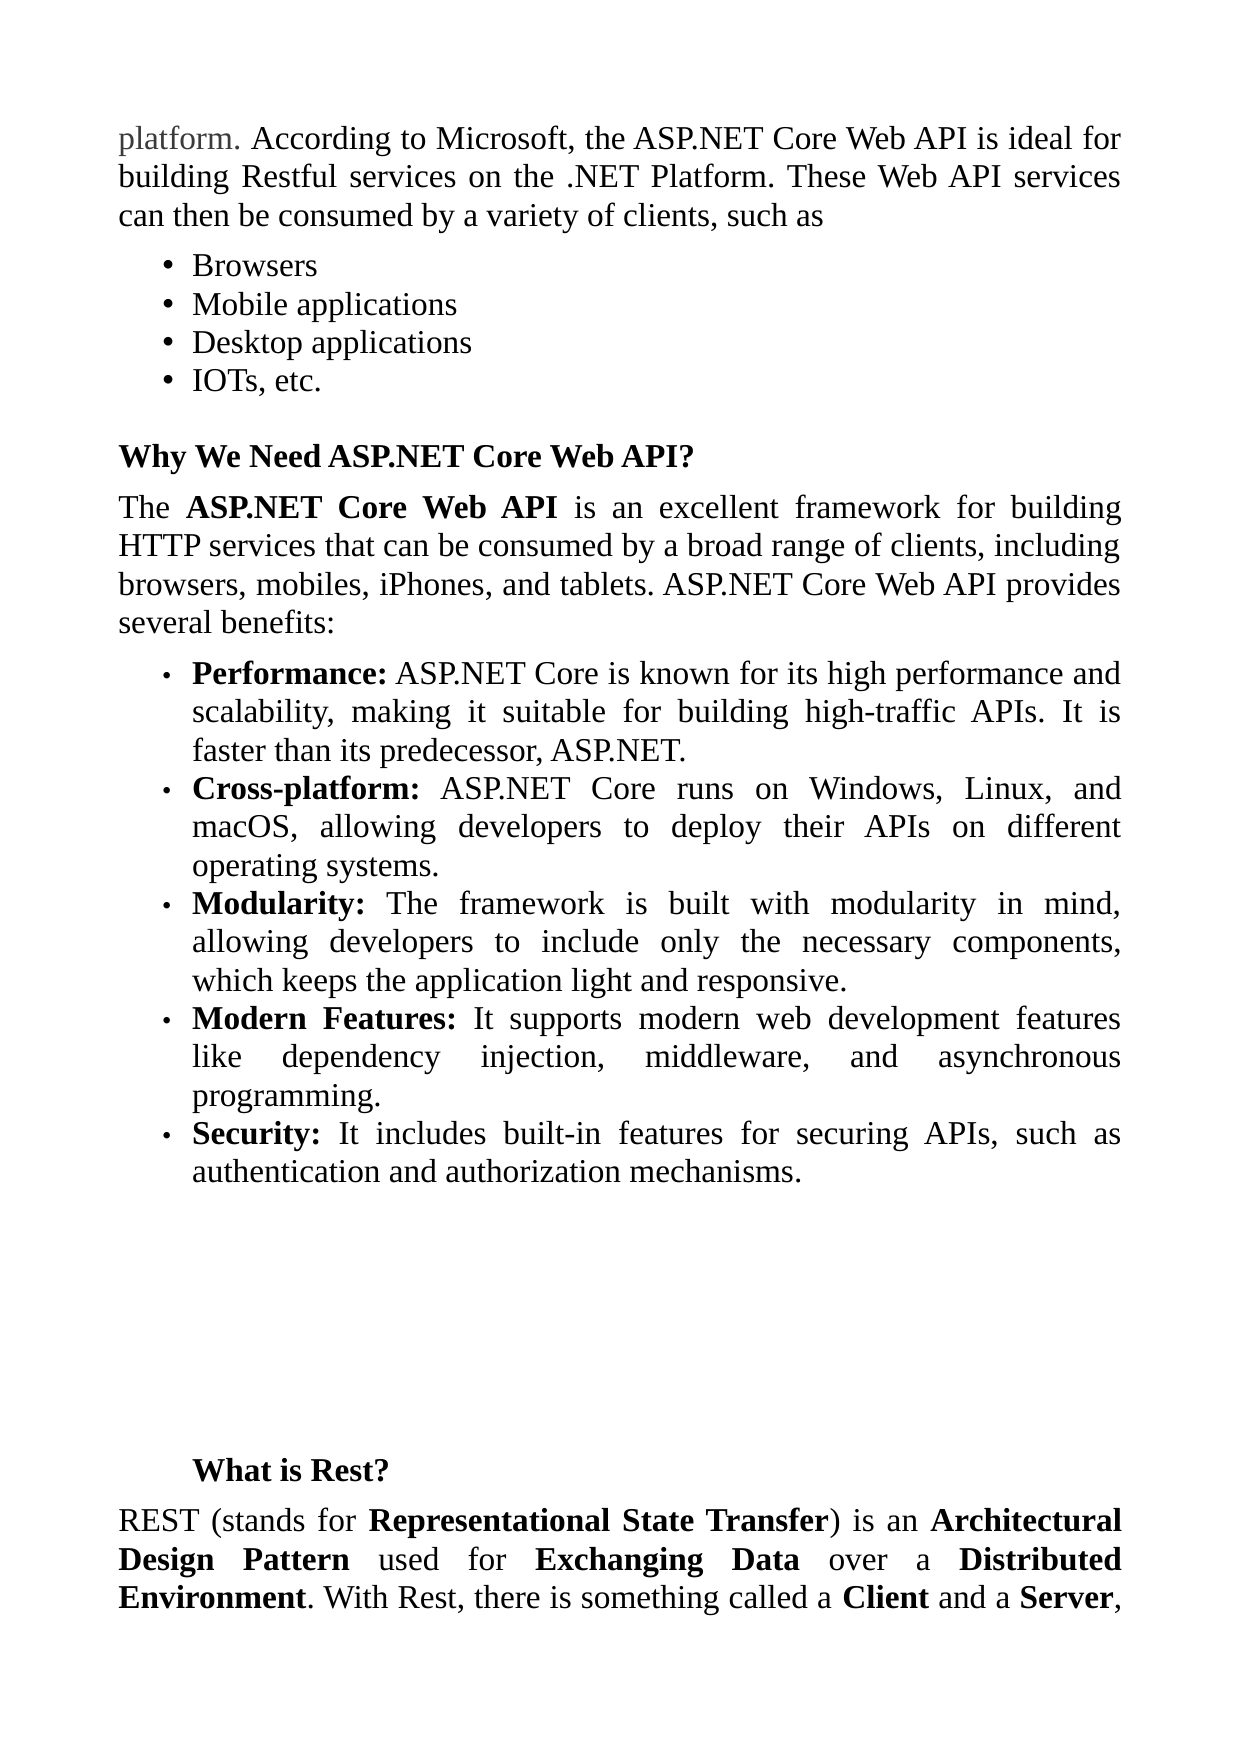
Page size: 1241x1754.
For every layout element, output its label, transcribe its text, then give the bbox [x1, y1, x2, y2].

list Mobile applications [162, 284, 1122, 322]
list Cross-platform: ASP.NET Core runs on Windows, Linux, and macOS, allowing developers to deploy their APIs on different operating systems. [162, 768, 1122, 883]
list What is Rest? [162, 1450, 1122, 1488]
list Performance: ASP.NET Core is known for its high performance and scalability, making it suitable for building high-traffic APIs. It is faster than its predecessor, ASP.NET. [162, 653, 1122, 768]
text platform. According to Microsoft, the ASP.NET Core Web API is ideal for building Restful services on the .NET Platform. These Web API services can then be consumed by a variety of clients, such as [118, 118, 1122, 233]
list Modularity: The framework is built with modularity in mind, allowing developers to include only the necessary components, which keeps the application light and responsive. [162, 883, 1122, 998]
list Security: It includes built-in features for securing APIs, such as authentication and authorization mechanisms. [162, 1113, 1122, 1190]
subtitle Why We Need ASP.NET Core Web API? [118, 436, 1122, 475]
text The ASP.NET Core Web API is an excellent framework for building HTTP services that can be consumed by a broad range of clients, including browsers, mobiles, iPhones, and tablets. ASP.NET Core Web API provides several benefits: [118, 487, 1122, 641]
list Desktop applications [162, 322, 1122, 361]
list Browsers [162, 246, 1122, 284]
list Modern Features: It supports modern web development features like dependency injection, middleware, and asynchronous programming. [162, 998, 1122, 1113]
text REST (stands for Representational State Transfer) is an Architectural Design Pattern used for Exchanging Data over a Distributed Environment. With Rest, there is something called a Client and a Server, [118, 1501, 1122, 1616]
list IOTs, etc. [162, 361, 1122, 399]
